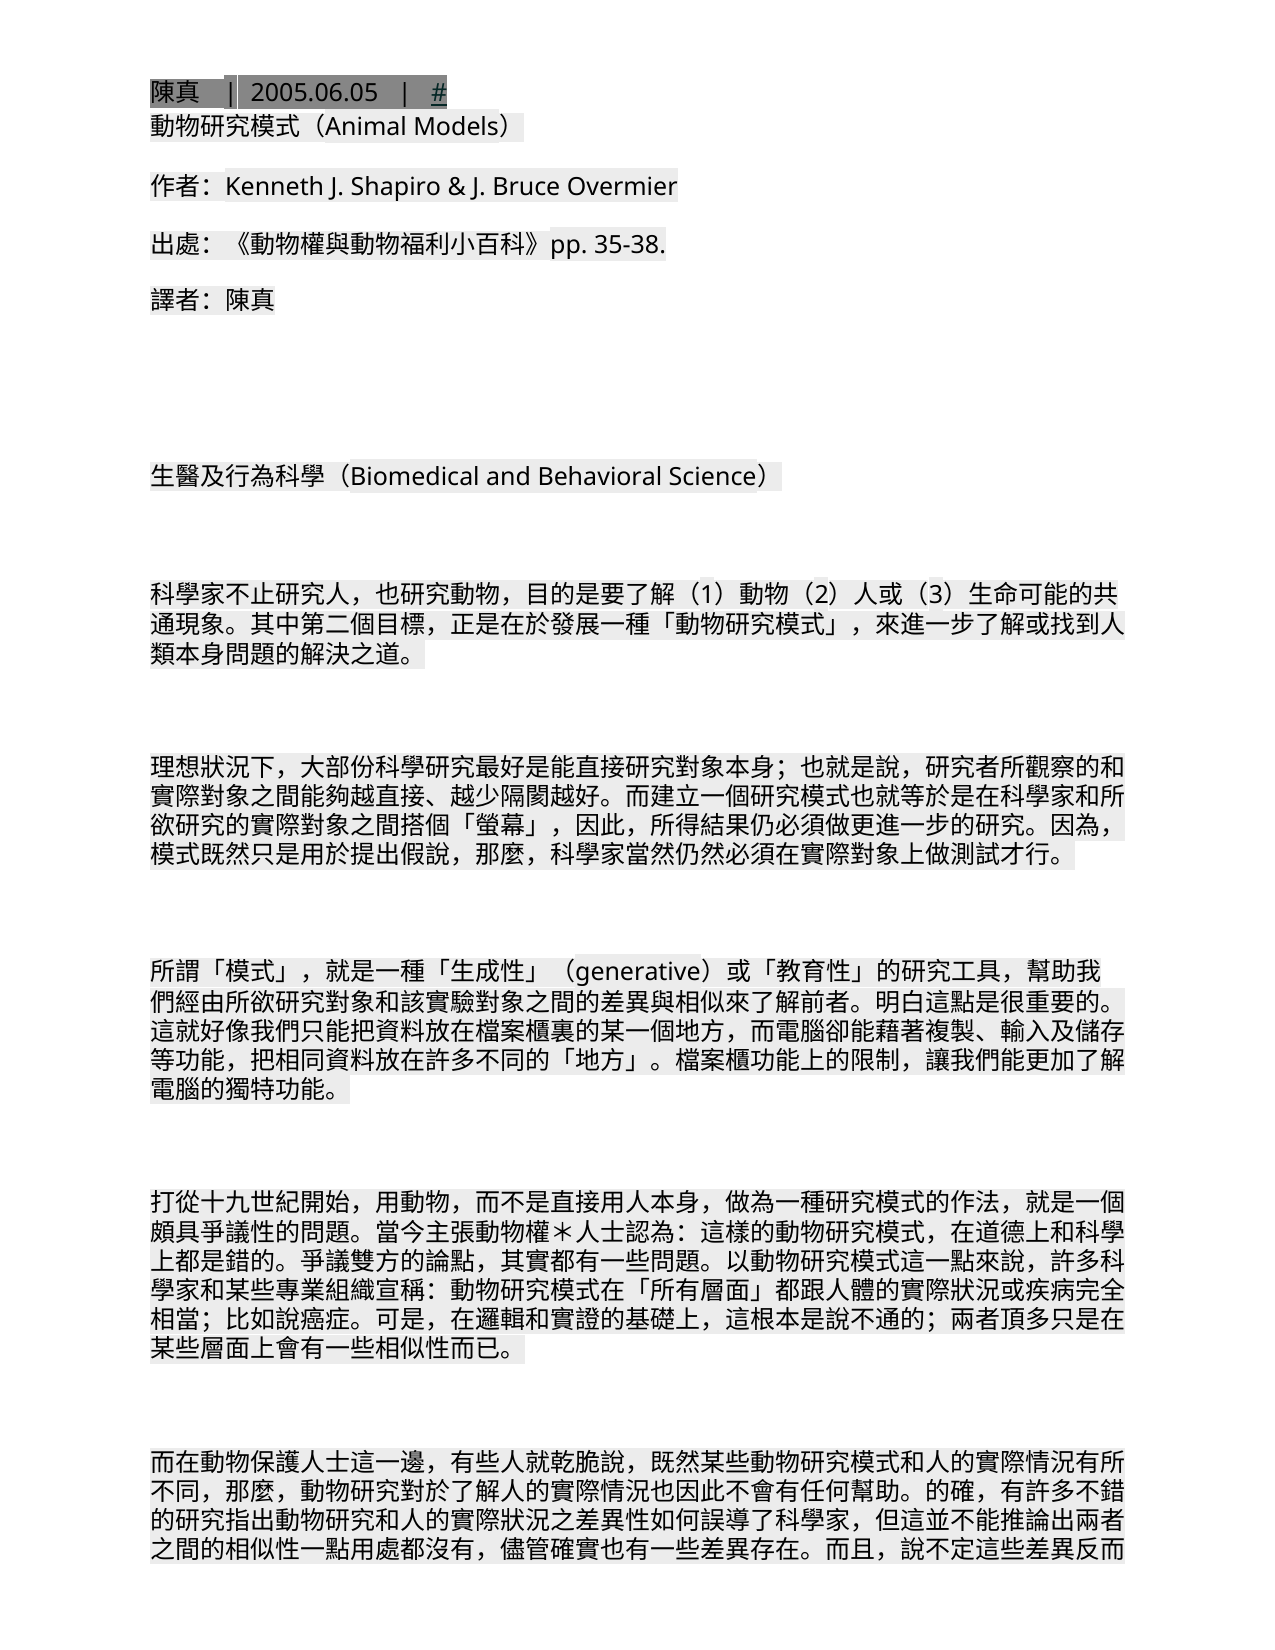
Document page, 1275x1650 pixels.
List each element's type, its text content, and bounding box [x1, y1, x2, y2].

text 打從十九世紀開始，用動物，而不是直接用人本身，做為一種研究模式的作法，就是一個頗具爭議性的問題。當今主張動物權＊人士認為：這樣的動物研究模式，在道德上和科學上都是錯的。爭議雙方的論點，其實都有一些問題。以動物研究模式這一點來說，許多科學家和某些專業組織宣稱：動物研究模式在「所有層面」都跟人體的實際狀況或疾病完全相當；比如說癌症。可是，在邏輯和實證的基礎上，這根本是說不通的；兩者頂多只是在某些層面上會有一些相似性而已。 [150, 1189, 1125, 1364]
text 動物研究模式（Animal Models） [150, 109, 1125, 143]
text 譯者：陳真 [150, 286, 1125, 315]
text 生醫及行為科學（Biomedical and Behavioral Science） [150, 458, 1125, 493]
text 科學家不止研究人，也研究動物，目的是要了解（1）動物（2）人或（3）生命可能的共通現象。其中第二個目標，正是在於發展一種「動物研究模式」，來進一步了解或找到人類本身問題的解決之道。 [150, 577, 1125, 669]
text 作者：Kenneth J. Shapiro & J. Bruce Overmier [150, 168, 1125, 202]
text 所謂「模式」，就是一種「生成性」（generative）或「教育性」的研究工具，幫助我們經由所欲研究對象和該實驗對象之間的差異與相似來了解前者。明白這點是很重要的。這就好像我們只能把資料放在檔案櫃裏的某一個地方，而電腦卻能藉著複製、輸入及儲存等功能，把相同資料放在許多不同的「地方」。檔案櫃功能上的限制，讓我們能更加了解電腦的獨特功能。 [150, 954, 1125, 1104]
text 出處：《動物權與動物福利小百科》pp. 35-38. [150, 227, 1125, 261]
text 陳真 | 2005.06.05 | # [150, 75, 1125, 109]
text 理想狀況下，大部份科學研究最好是能直接研究對象本身；也就是說，研究者所觀察的和實際對象之間能夠越直接、越少隔閡越好。而建立一個研究模式也就等於是在科學家和所欲研究的實際對象之間搭個「螢幕」，因此，所得結果仍必須做更進一步的研究。因為，模式既然只是用於提出假說，那麼，科學家當然仍然必須在實際對象上做測試才行。 [150, 753, 1125, 870]
text 而在動物保護人士這一邊，有些人就乾脆說，既然某些動物研究模式和人的實際情況有所不同，那麼，動物研究對於了解人的實際情況也因此不會有任何幫助。的確，有許多不錯的研究指出動物研究和人的實際狀況之差異性如何誤導了科學家，但這並不能推論出兩者之間的相似性一點用處都沒有，儘管確實也有一些差異存在。而且，說不定這些差異反而 [150, 1448, 1125, 1564]
